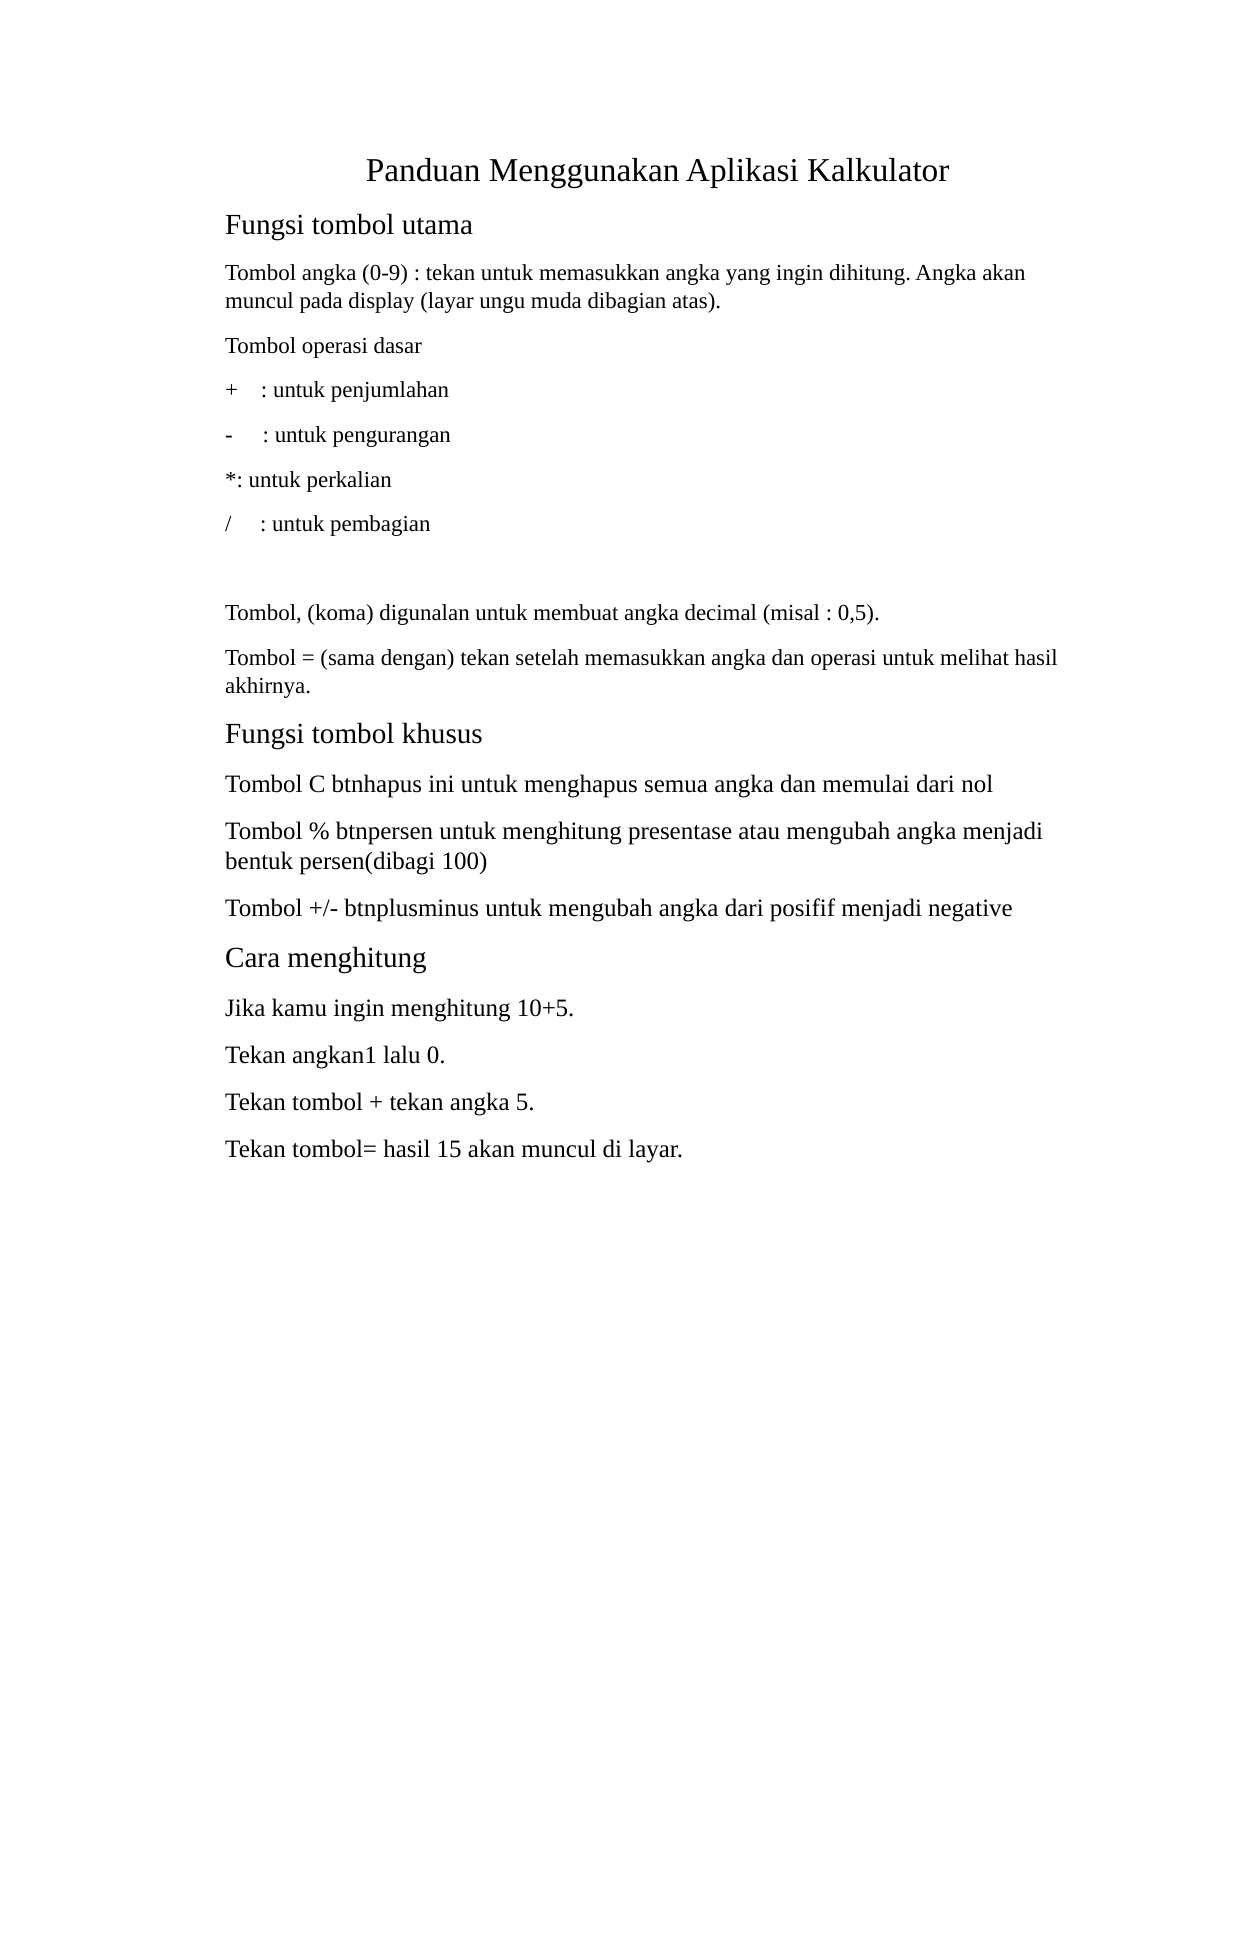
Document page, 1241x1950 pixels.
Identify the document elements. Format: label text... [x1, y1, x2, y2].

list Fungsi tombol utama [225, 207, 1090, 241]
text *: untuk perkalian [225, 466, 1090, 492]
text Fungsi tombol khusus [225, 717, 1090, 750]
text Tombol = (sama dengan) tekan setelah memasukkan angka dan operasi untuk melihat hasil akhirnya. [225, 644, 1090, 698]
text Jika kamu ingin menghitung 10+5. [225, 993, 1090, 1021]
text Tombol % btnpersen untuk menghitung presentase atau mengubah angka menjadi bentuk persen(dibagi 100) [225, 816, 1090, 875]
list : untuk pengurangan [225, 421, 1090, 447]
text Tombol, (koma) digunalan untuk membuat angka decimal (misal : 0,5). [225, 599, 1090, 626]
text Tekan angkan1 lalu 0. [225, 1040, 1090, 1068]
list Tombol operasi dasar [225, 332, 1090, 358]
list Panduan Menggunakan Aplikasi Kalkulator [225, 150, 1090, 188]
list Tombol angka (0-9) : tekan untuk memasukkan angka yang ingin dihitung. Angka akan muncul pada display (layar ungu muda dibagian atas). [225, 259, 1090, 314]
text Tombol C btnhapus ini untuk menghapus semua angka dan memulai dari nol [225, 769, 1090, 797]
list + : untuk penjumlahan [225, 377, 1090, 403]
text / : untuk pembagian [225, 510, 1090, 537]
text Tekan tombol= hasil 15 akan muncul di layar. [225, 1134, 1090, 1163]
text Cara menghitung [225, 940, 1090, 974]
text Tombol +/- btnplusminus untuk mengubah angka dari posifif menjadi negative [225, 893, 1090, 922]
text Tekan tombol + tekan angka 5. [225, 1087, 1090, 1116]
